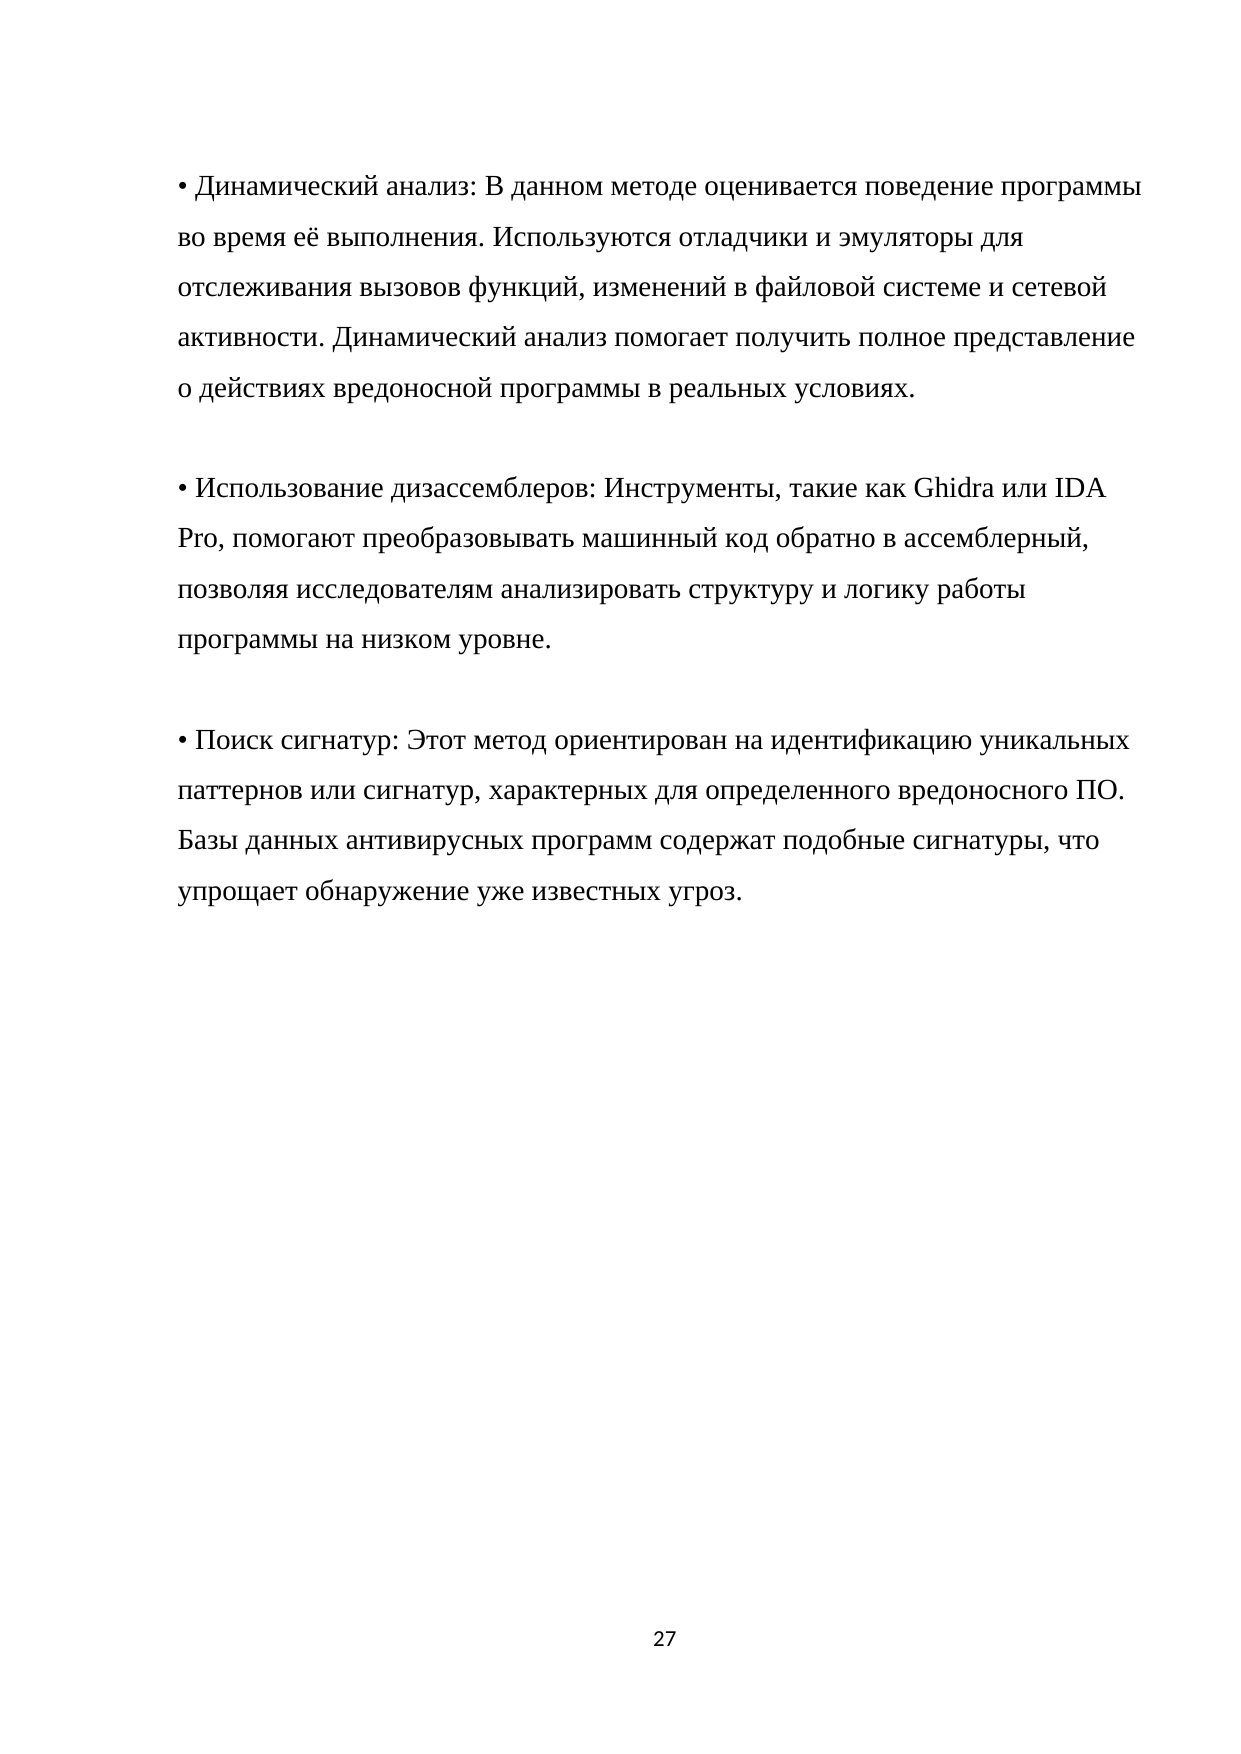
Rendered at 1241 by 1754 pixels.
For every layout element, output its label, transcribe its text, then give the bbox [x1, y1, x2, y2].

text • Динамический анализ: В данном методе оценивается поведение программы во время её выполнения. Используются отладчики и эмуляторы для отслеживания вызовов функций, изменений в файловой системе и сетевой активности. Динамический анализ помогает получить полное представление о действиях вредоносной программы в реальных условиях. • Использование дизассемблеров: Инструменты, такие как Ghidra или IDA Pro, помогают преобразовывать машинный код обратно в ассемблерный, позволяя исследователям анализировать структуру и логику работы программы на низком уровне. • Поиск сигнатур: Этот метод ориентирован на идентификацию уникальных паттернов или сигнатур, характерных для определенного вредоносного ПО. Базы данных антивирусных программ содержат подобные сигнатуры, что упрощает обнаружение уже известных угроз. [177, 118, 1152, 906]
